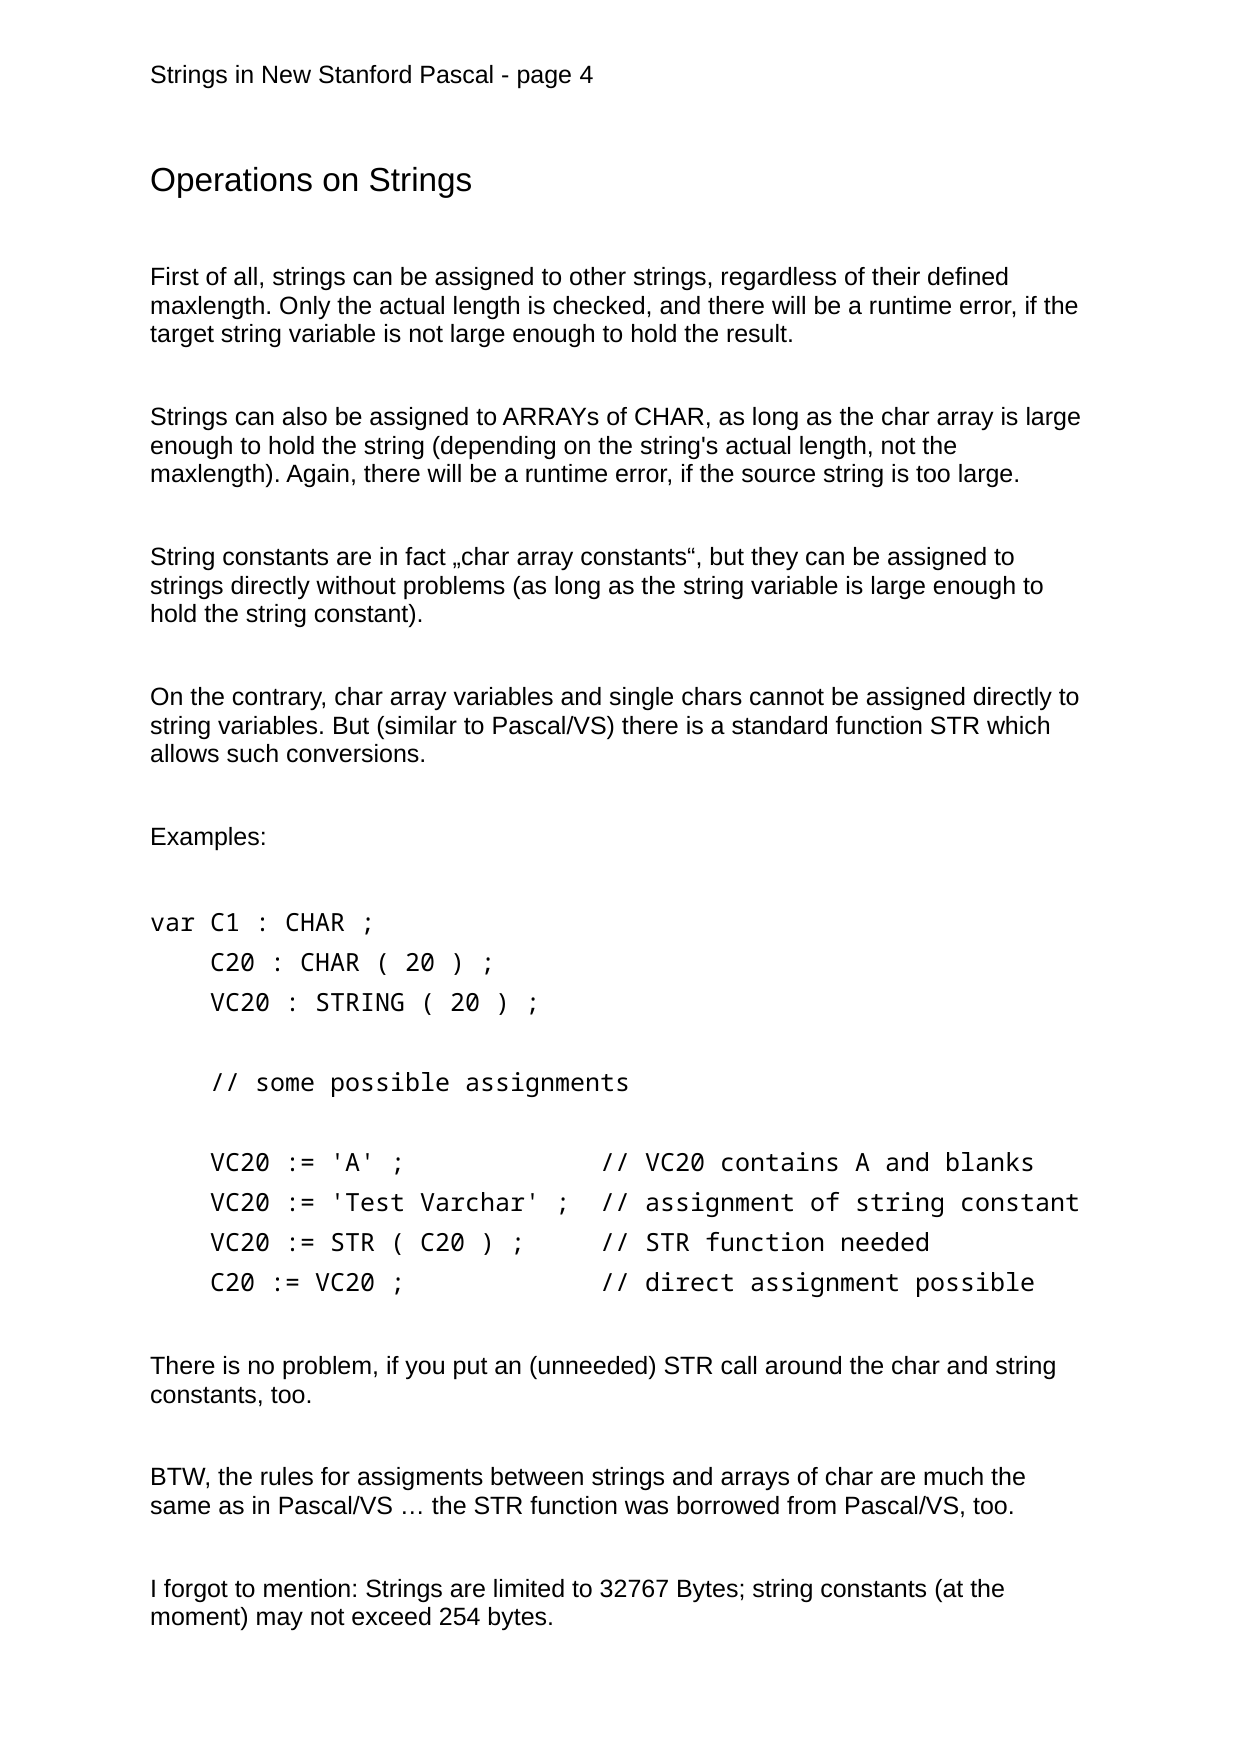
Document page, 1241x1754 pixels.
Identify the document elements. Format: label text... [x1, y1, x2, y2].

text C20 := VC20 ; // direct assignment possible [150, 1264, 1090, 1298]
text First of all, strings can be assigned to other strings, regardless of their defined maxlength. Only the actual length is checked, and there will be a runtime error, if the target string variable is not large enough to hold the result. [150, 262, 1090, 348]
text var C1 : CHAR ; [150, 904, 1090, 938]
text String constants are in fact „char array constants“, but they can be assigned to strings directly without problems (as long as the string variable is large enough to hold the string constant). [150, 542, 1090, 628]
text Operations on Strings [150, 160, 1090, 198]
text I forgot to mention: Strings are limited to 32767 Bytes; string constants (at the moment) may not exceed 254 bytes. [150, 1573, 1090, 1631]
text VC20 := STR ( C20 ) ; // STR function needed [150, 1224, 1090, 1258]
text C20 : CHAR ( 20 ) ; [150, 944, 1090, 978]
text BTW, the rules for assigments between strings and arrays of char are much the same as in Pascal/VS … the STR function was borrowed from Pascal/VS, too. [150, 1462, 1090, 1520]
text VC20 := 'A' ; // VC20 contains A and blanks [150, 1144, 1090, 1178]
text VC20 := 'Test Varchar' ; // assignment of string constant [150, 1184, 1090, 1218]
text There is no problem, if you put an (unneeded) STR call around the char and string constants, too. [150, 1351, 1090, 1408]
text Examples: [150, 822, 1090, 851]
text Strings can also be assigned to ARRAYs of CHAR, as long as the char array is large enough to hold the string (depending on the string's actual length, not the maxlength). Again, there will be a runtime error, if the source string is too large. [150, 402, 1090, 488]
text On the contrary, char array variables and single chars cannot be assigned directly to string variables. But (similar to Pascal/VS) there is a standard function STR which allows such conversions. [150, 682, 1090, 768]
text // some possible assignments [150, 1064, 1090, 1098]
text VC20 : STRING ( 20 ) ; [150, 984, 1090, 1018]
